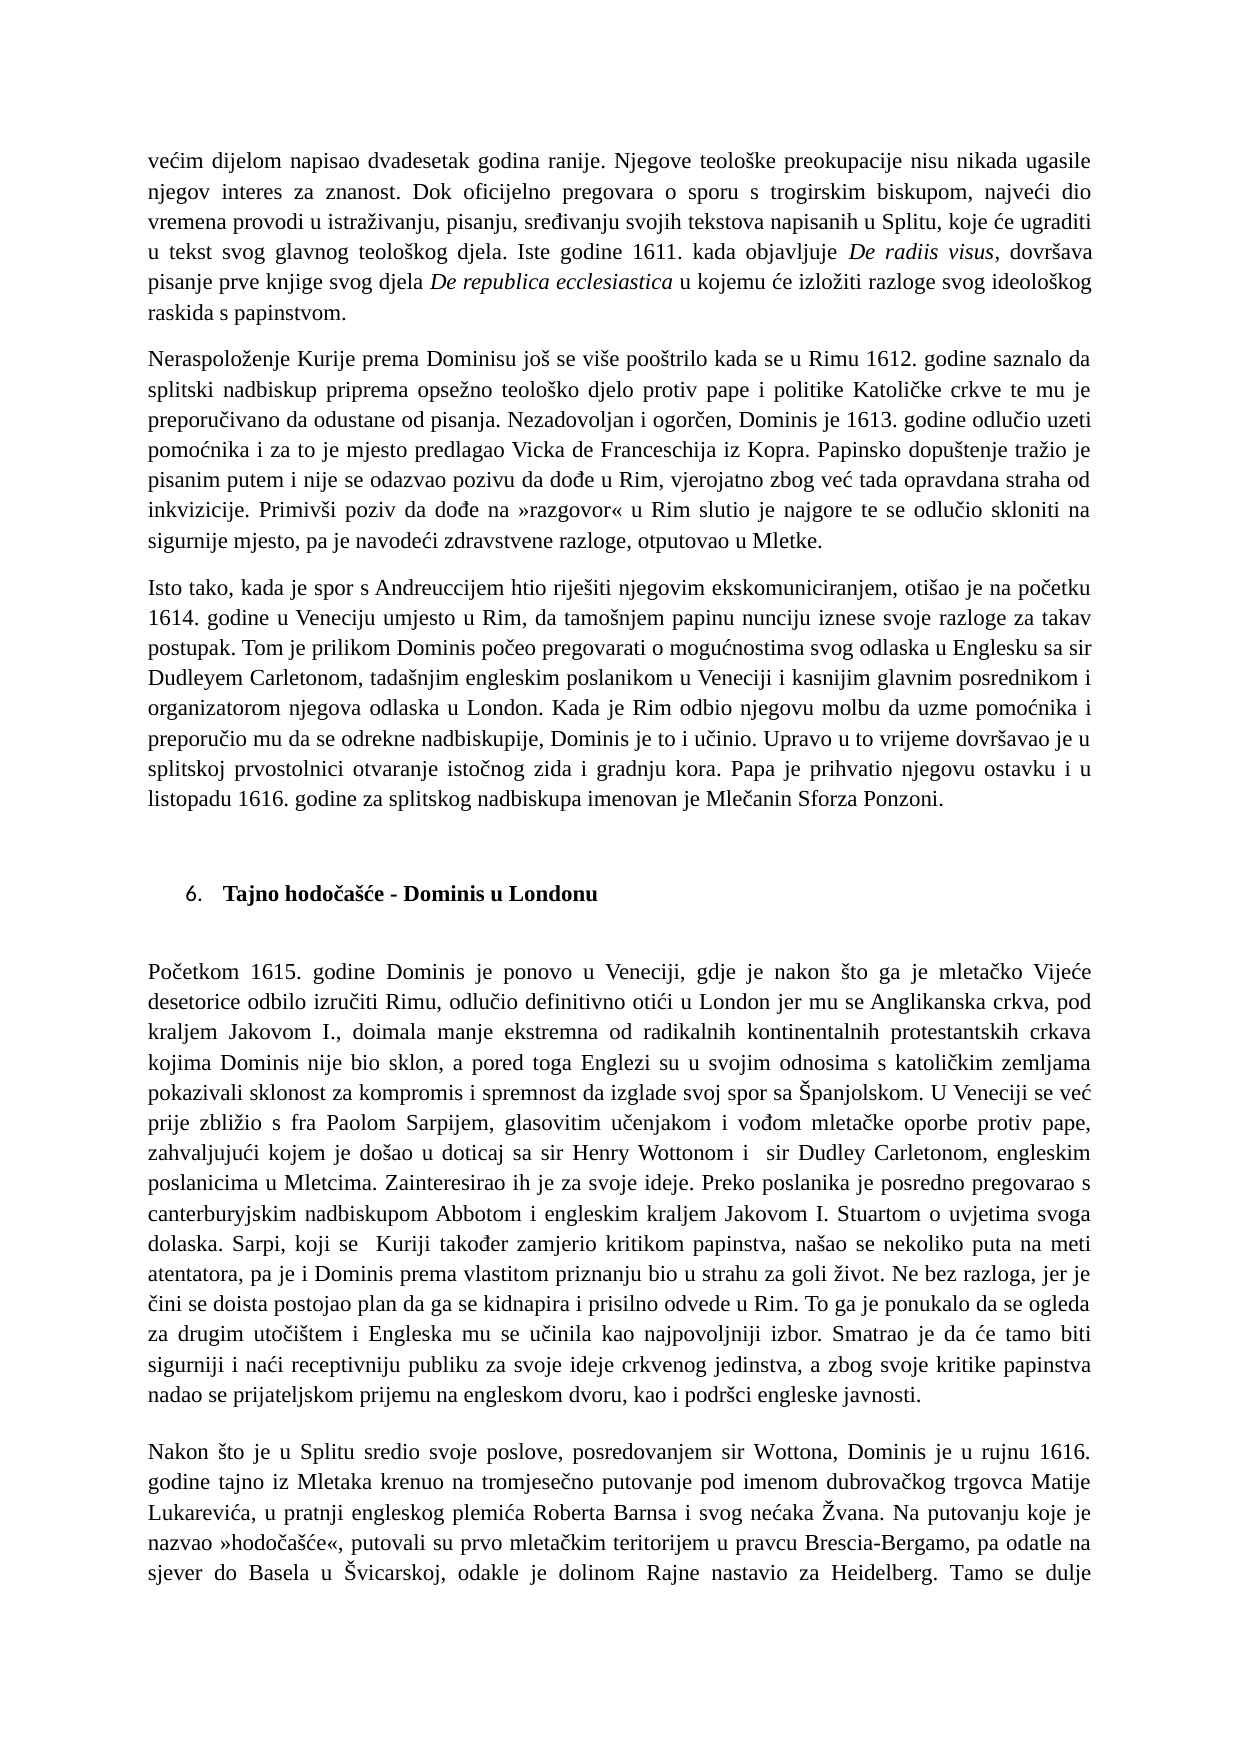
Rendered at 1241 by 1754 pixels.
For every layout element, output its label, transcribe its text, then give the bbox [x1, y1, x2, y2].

text većim dijelom napisao dvadesetak godina ranije. Njegove teološke preokupacije nisu nikada ugasile njegov interes za znanost. Dok oficijelno pregovara o sporu s trogirskim biskupom, najveći dio vremena provodi u istraživanju, pisanju, sređivanju svojih tekstova napisanih u Splitu, koje će ugraditi u tekst svog glavnog teološkog djela. Iste godine 1611. kada objavljuje De radiis visus, dovršava pisanje prve knjige svog djela De republica ecclesiastica u kojemu će izložiti razloge svog ideološkog raskida s papinstvom. [148, 148, 1093, 325]
text Isto tako, kada je spor s Andreuccijem htio riješiti njegovim ekskomuniciranjem, otišao je na početku 1614. godine u Veneciju umjesto u Rim, da tamošnjem papinu nunciju iznese svoje razloge za takav postupak. Tom je prilikom Dominis počeo pregovarati o mogućnostima svog odlaska u Englesku sa sir Dudleyem Carletonom, tadašnjim engleskim poslanikom u Veneciji i kasnijim glavnim posrednikom i organizatorom njegova odlaska u London. Kada je Rim odbio njegovu molbu da uzme pomoćnika i preporučio mu da se odrekne nadbiskupije, Dominis je to i učinio. Upravo u to vrijeme dovršavao je u splitskoj prvostolnici otvaranje istočnog zida i gradnju kora. Papa je prihvatio njegovu ostavku i u listopadu 1616. godine za splitskog nadbiskupa imenovan je Mlečanin Sforza Ponzoni. [148, 574, 1093, 811]
text Nakon što je u Splitu sredio svoje poslove, posredovanjem sir Wottona, Dominis je u rujnu 1616. godine tajno iz Mletaka krenuo na tromjesečno putovanje pod imenom dubrovačkog trgovca Matije Lukarevića, u pratnji engleskog plemića Roberta Barnsa i svog nećaka Žvana. Na putovanju koje je nazvao »hodočašće«, putovali su prvo mletačkim teritorijem u pravcu Brescia-Bergamo, pa odatle na sjever do Basela u Švicarskoj, odakle je dolinom Rajne nastavio za Heidelberg. Tamo se dulje [148, 1438, 1093, 1585]
list Tajno hodočašće - Dominis u Londonu [185, 879, 1093, 907]
text Početkom 1615. godine Dominis je ponovo u Veneciji, gdje je nakon što ga je mletačko Vijeće desetorice odbilo izručiti Rimu, odlučio definitivno otići u London jer mu se Anglikanska crkva, pod kraljem Jakovom I., doimala manje ekstremna od radikalnih kontinentalnih protestantskih crkava kojima Dominis nije bio sklon, a pored toga Englezi su u svojim odnosima s katoličkim zemljama pokazivali sklonost za kompromis i spremnost da izglade svoj spor sa Španjolskom. U Veneciji se već prije zbližio s fra Paolom Sarpijem, glasovitim učenjakom i vođom mletačke oporbe protiv pape, zahvaljujući kojem je došao u doticaj sa sir Henry Wottonom i sir Dudley Carletonom, engleskim poslanicima u Mletcima. Zainteresirao ih je za svoje ideje. Preko poslanika je posredno pregovarao s canterburyjskim nadbiskupom Abbotom i engleskim kraljem Jakovom I. Stuartom o uvjetima svoga dolaska. Sarpi, koji se Kuriji također zamjerio kritikom papinstva, našao se nekoliko puta na meti atentatora, pa je i Dominis prema vlastitom priznanju bio u strahu za goli život. Ne bez razloga, jer je čini se doista postojao plan da ga se kidnapira i prisilno odvede u Rim. To ga je ponukalo da se ogleda za drugim utočištem i Engleska mu se učinila kao najpovoljniji izbor. Smatrao je da će tamo biti sigurniji i naći receptivniju publiku za svoje ideje crkvenog jedinstva, a zbog svoje kritike papinstva nadao se prijateljskom prijemu na engleskom dvoru, kao i podršci engleske javnosti. [148, 958, 1093, 1407]
text Neraspoloženje Kurije prema Dominisu još se više pooštrilo kada se u Rimu 1612. godine saznalo da splitski nadbiskup priprema opsežno teološko djelo protiv pape i politike Katoličke crkve te mu je preporučivano da odustane od pisanja. Nezadovoljan i ogorčen, Dominis je 1613. godine odlučio uzeti pomoćnika i za to je mjesto predlagao Vicka de Franceschija iz Kopra. Papinsko dopuštenje tražio je pisanim putem i nije se odazvao pozivu da dođe u Rim, vjerojatno zbog već tada opravdana straha od inkvizicije. Primivši poziv da dođe na »razgovor« u Rim slutio je najgore te se odlučio skloniti na sigurnije mjesto, pa je navodeći zdravstvene razloge, otputovao u Mletke. [148, 346, 1093, 553]
